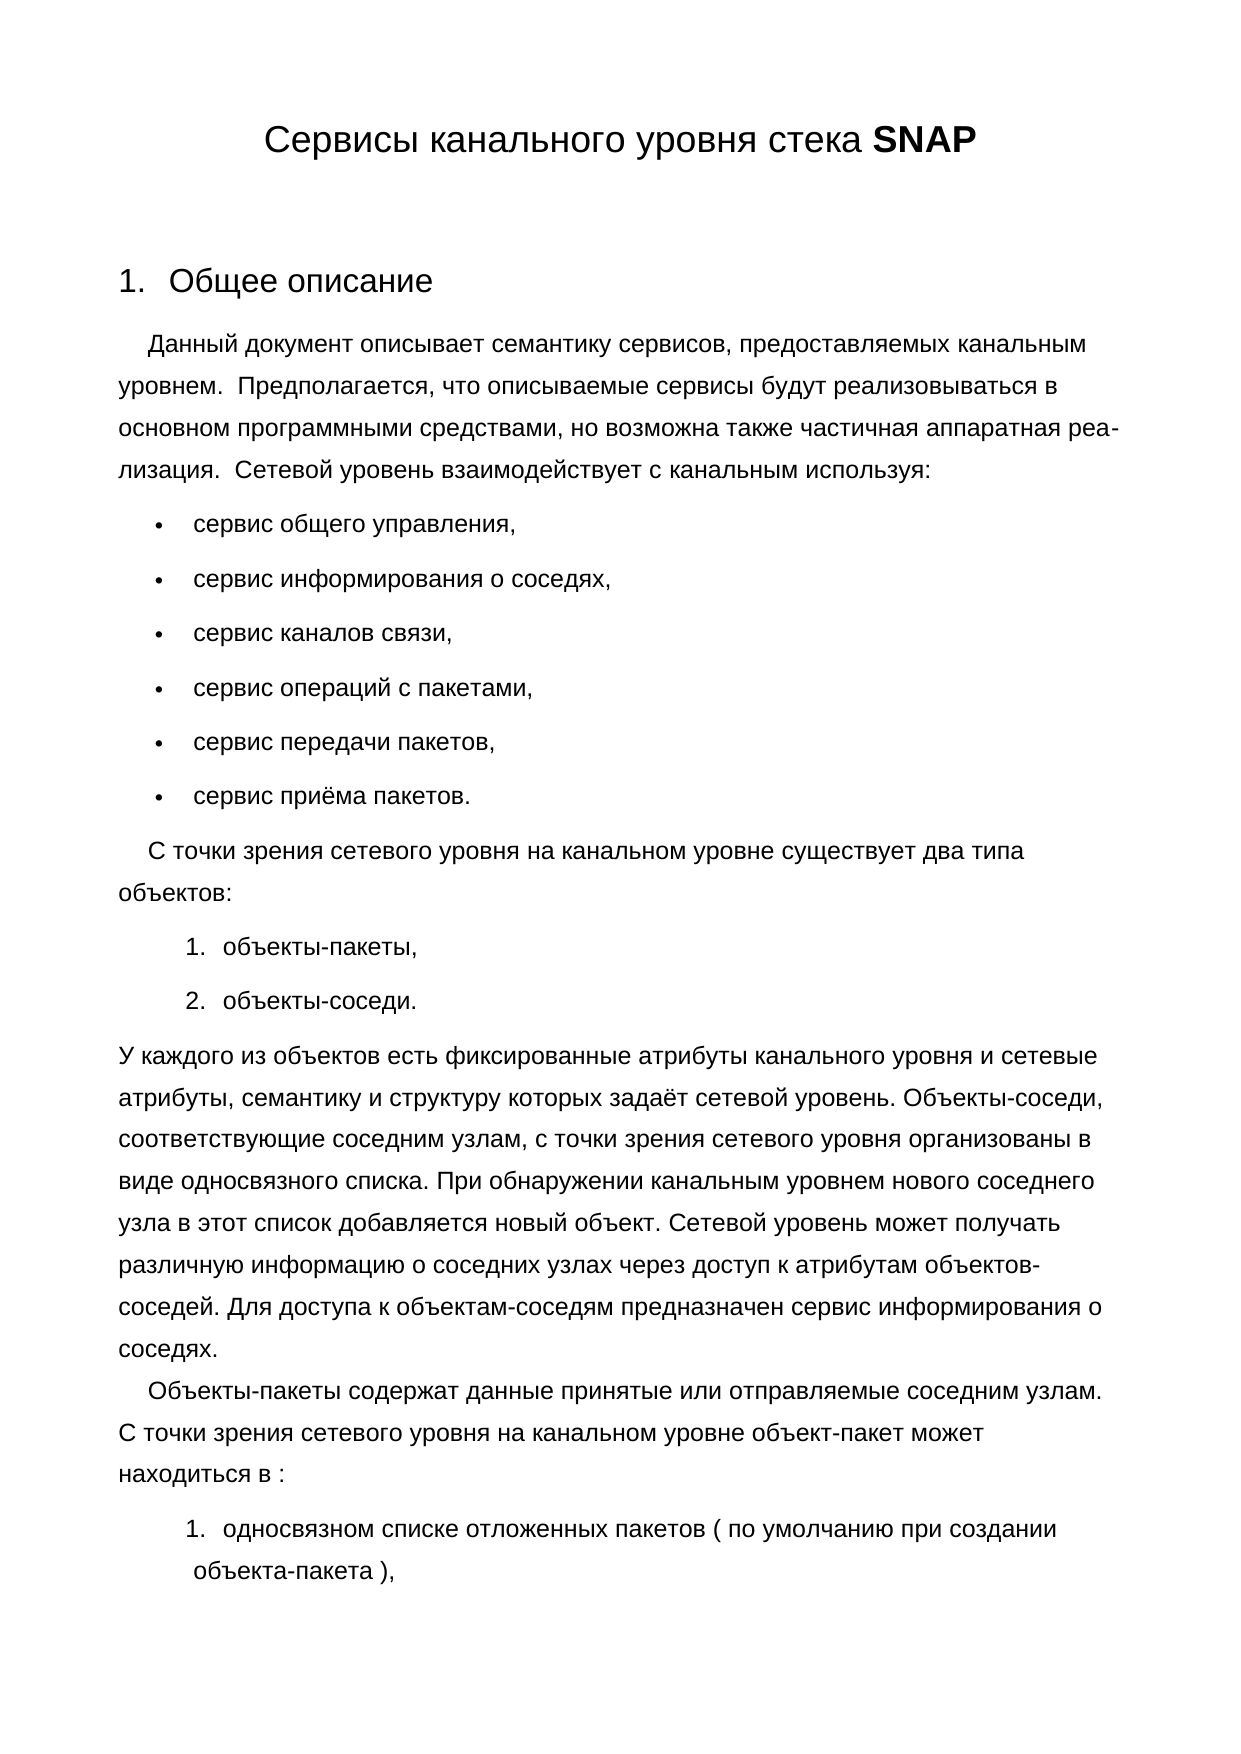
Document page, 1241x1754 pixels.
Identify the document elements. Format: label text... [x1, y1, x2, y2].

list сервис общего управления, [156, 510, 1122, 538]
text Данный документ описывает семантику сервисов, предоставляемых канальным уровнем. Предполагается, что описываемые сервисы будут реализовываться в основном программными средствами, но возможна также частичная аппаратная реа­лизация. Сетевой уровень взаимодействует с канальным используя: [118, 330, 1122, 484]
list сервис передачи пакетов, [156, 728, 1122, 756]
text С точки зрения сетевого уровня на канальном уровне существует два типа объектов: [118, 837, 1122, 906]
subtitle Общее описание [118, 262, 1122, 299]
list сервис операций с пакетами, [156, 673, 1122, 701]
text Сервисы канального уровня стека SNAP [118, 118, 1122, 160]
list сервис информирования о соседях, [156, 565, 1122, 593]
text У каждого из объектов есть фиксированные атрибуты канального уровня и сетевые атрибуты, семантику и структуру которых задаёт сетевой уровень. Объекты-соседи, соответствующие соседним узлам, с точки зрения сетевого уровня организованы в виде односвязного списка. При обнаружении канальным уровнем нового соседнего узла в этот список добавляется новый объект. Сетевой уровень может получать различную информацию о соседних узлах через доступ к атрибутам объектов-соседей. Для доступа к объектам-соседям предназначен сервис информирования о соседях. [118, 1042, 1122, 1363]
list объекты-соседи. [156, 987, 1122, 1015]
list объекты-пакеты, [156, 933, 1122, 961]
list сервис каналов связи, [156, 619, 1122, 647]
list сервис приёма пакетов. [156, 782, 1122, 810]
text Объекты-пакеты содержат данные принятые или отправляемые соседним узлам. С точки зрения сетевого уровня на канальном уровне объект-пакет может находиться в : [118, 1377, 1122, 1488]
list односвязном списке отложенных пакетов ( по умолчанию при создании объекта-пакета ), [156, 1515, 1122, 1584]
